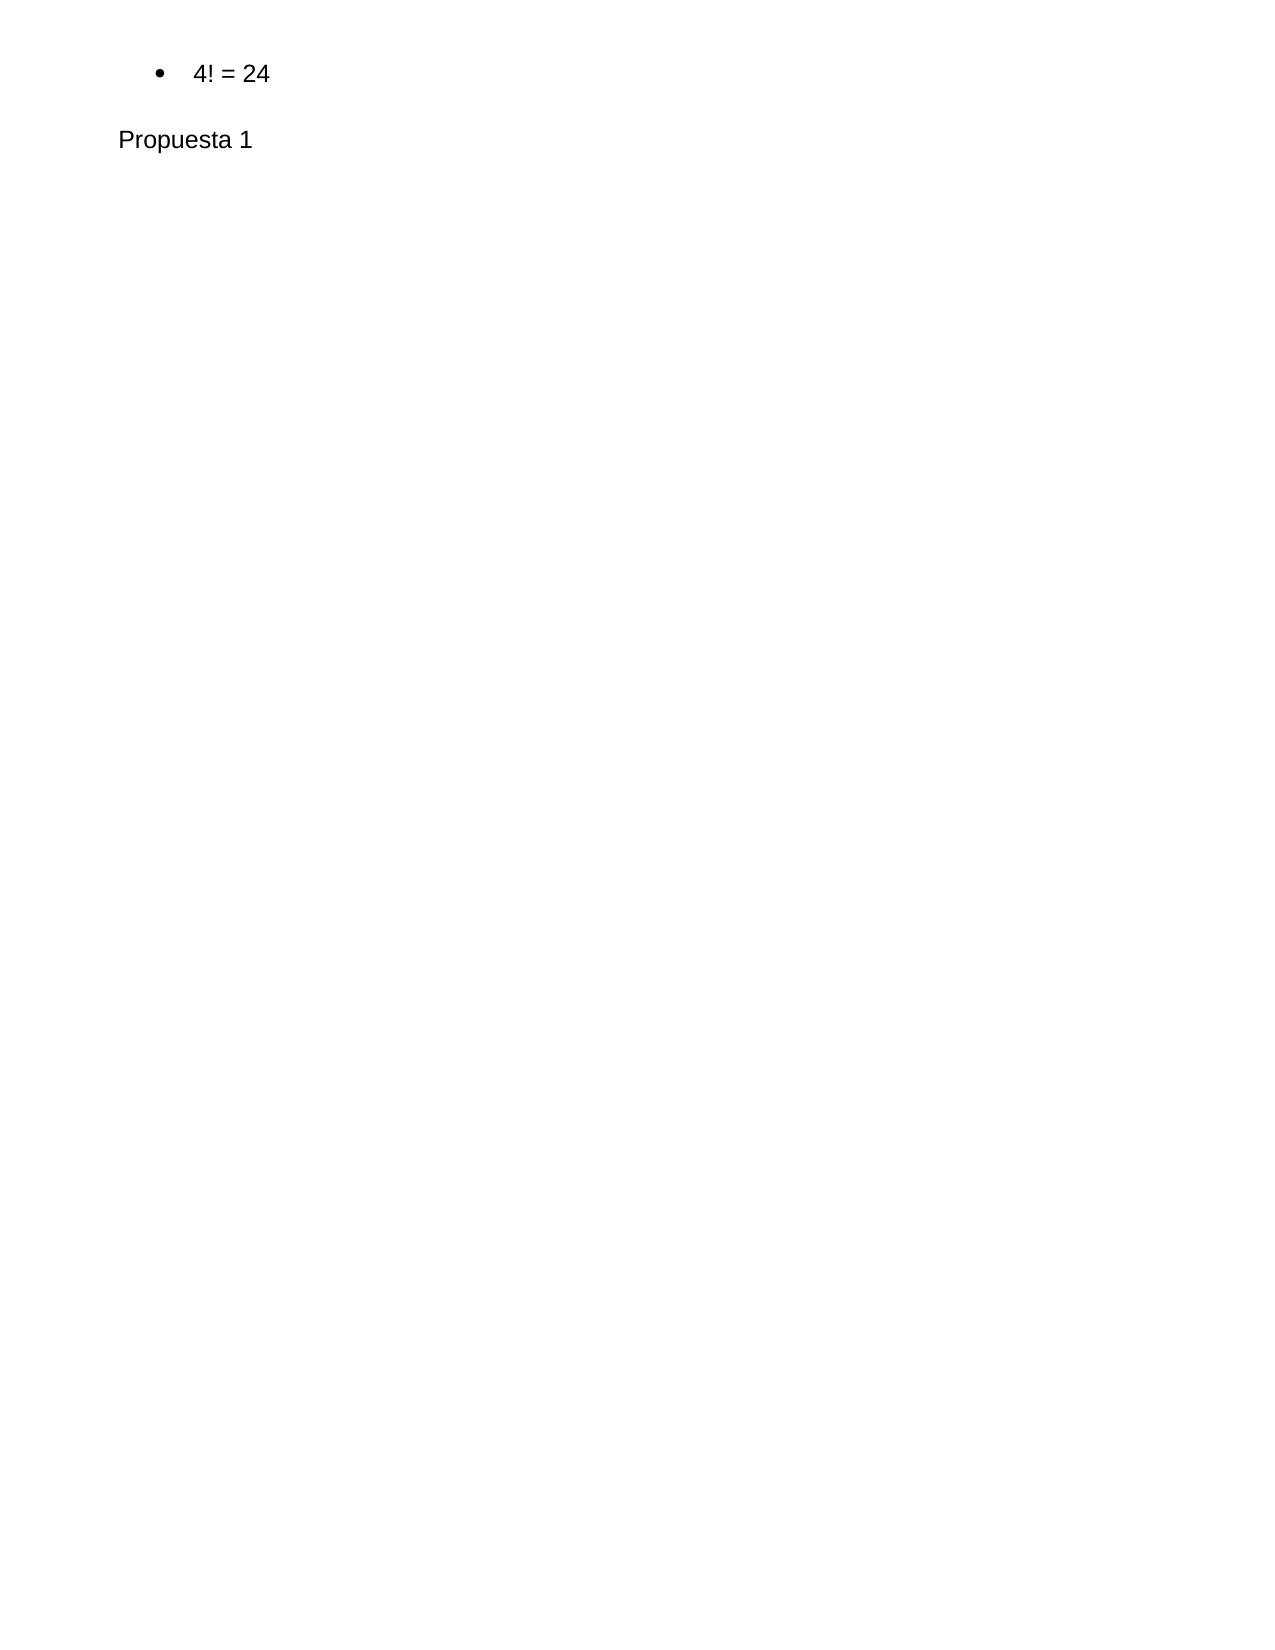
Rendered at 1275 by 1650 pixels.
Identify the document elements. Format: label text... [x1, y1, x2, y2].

list 4! = 24 [156, 59, 1205, 88]
text Propuesta 1 [118, 125, 1205, 154]
